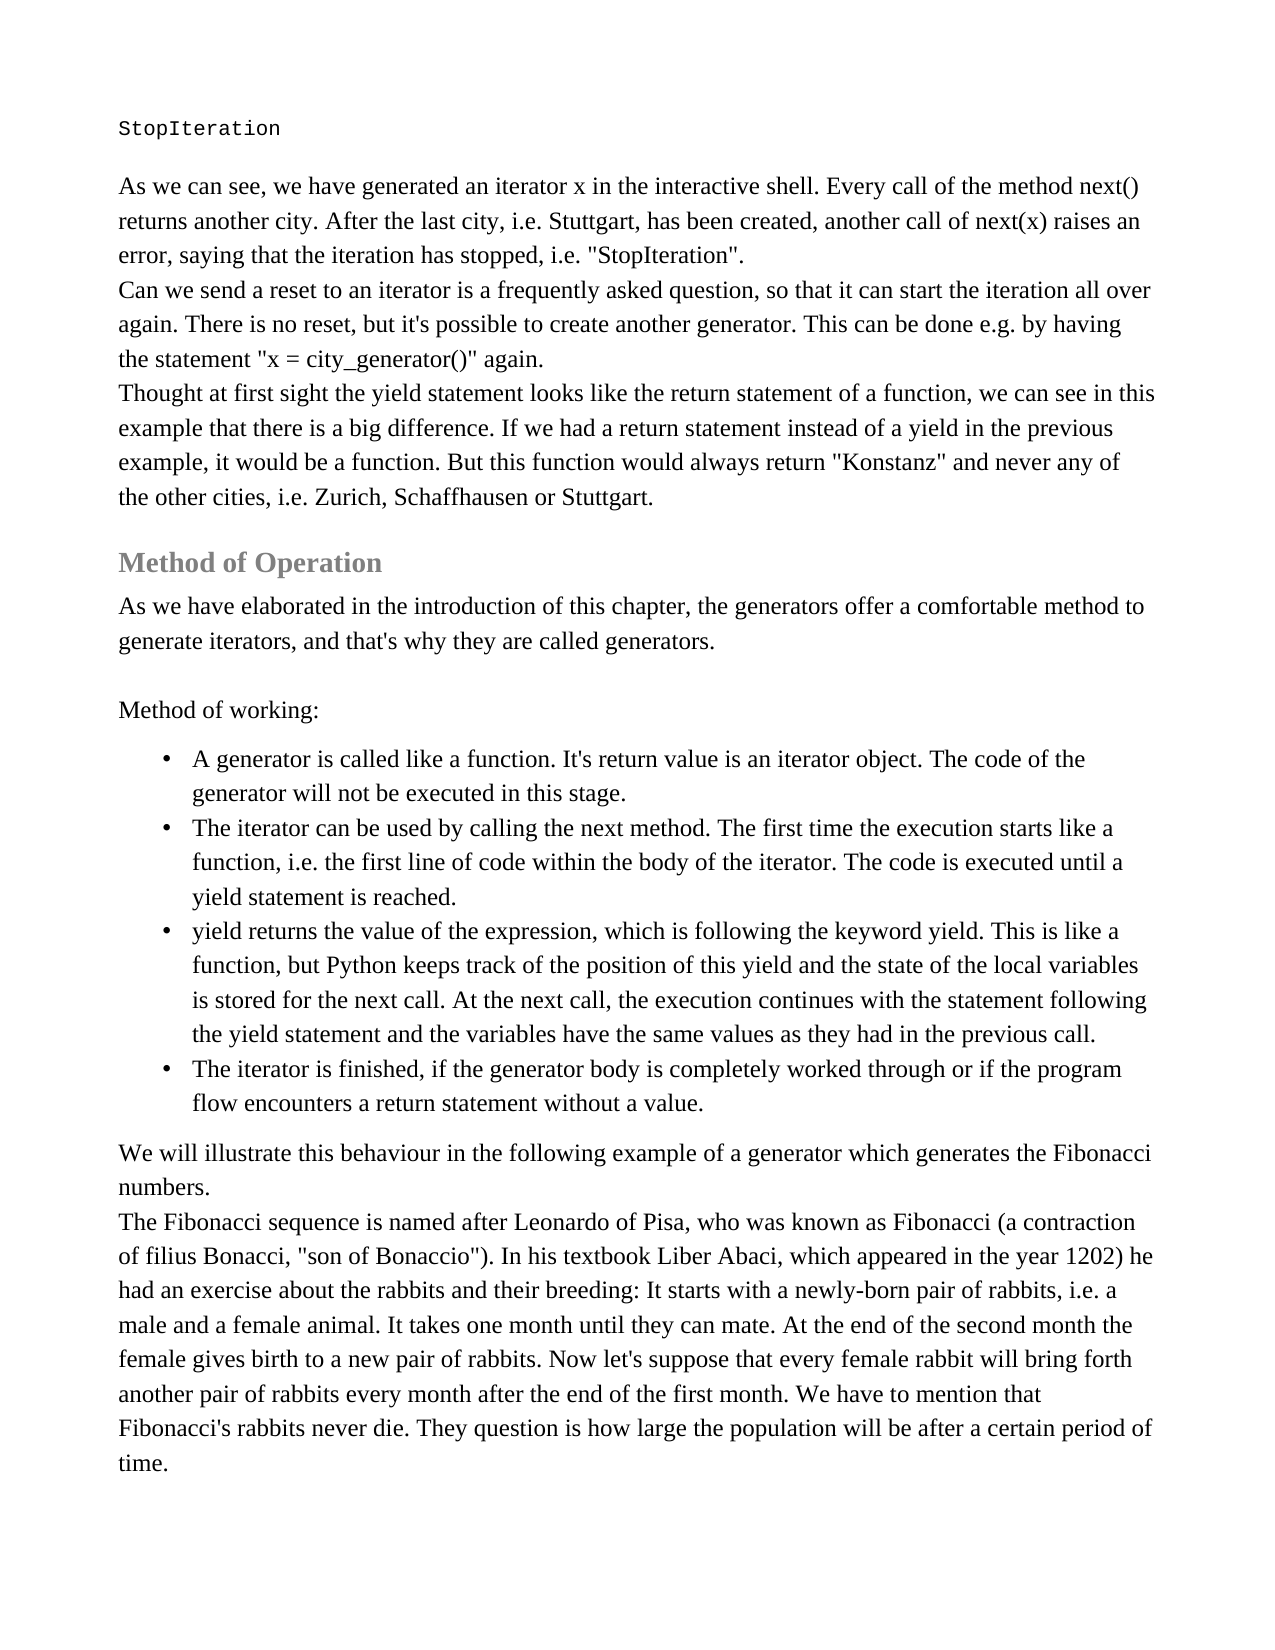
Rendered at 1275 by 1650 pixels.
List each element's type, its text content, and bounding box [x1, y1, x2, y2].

text As we have elaborated in the introduction of this chapter, the generators offer a comfortable method to generate iterators, and that's why they are called generators. Method of working: [118, 591, 1157, 723]
list A generator is called like a function. It's return value is an iterator object. The code of the generator will not be executed in this stage. [162, 744, 1157, 807]
subtitle Method of Operation [118, 545, 1157, 579]
text StopIteration [118, 118, 1157, 142]
list yield returns the value of the expression, which is following the keyword yield. This is like a function, but Python keeps track of the position of this yield and the state of the local variables is stored for the next call. At the next call, the execution continues with the statement following the yield statement and the variables have the same values as they had in the previous call. [162, 916, 1157, 1048]
text We will illustrate this behaviour in the following example of a generator which generates the Fibonacci numbers. The Fibonacci sequence is named after Leonardo of Pisa, who was known as Fibonacci (a contraction of filius Bonacci, "son of Bonaccio"). In his textbook Liber Abaci, which appeared in the year 1202) he had an exercise about the rabbits and their breeding: It starts with a newly-born pair of rabbits, i.e. a male and a female animal. It takes one month until they can mate. At the end of the second month the female gives birth to a new pair of rabbits. Now let's suppose that every female rabbit will bring forth another pair of rabbits every month after the end of the first month. We have to mention that Fibonacci's rabbits never die. They question is how large the population will be after a certain period of time. [118, 1138, 1157, 1511]
text As we can see, we have generated an iterator x in the interactive shell. Every call of the method next() returns another city. After the last city, i.e. Stuttgart, has been created, another call of next(x) raises an error, saying that the iteration has stopped, i.e. "StopIteration". Can we send a reset to an iterator is a frequently asked question, so that it can start the iteration all over again. There is no reset, but it's possible to create another generator. This can be done e.g. by having the statement "x = city_generator()" again. Thought at first sight the yield statement looks like the return statement of a function, we can see in this example that there is a big difference. If we had a return statement instead of a yield in the previous example, it would be a function. But this function would always return "Konstanz" and never any of the other cities, i.e. Zurich, Schaffhausen or Stuttgart. [118, 171, 1157, 510]
list The iterator is finished, if the generator body is completely worked through or if the program flow encounters a return statement without a value. [162, 1054, 1157, 1117]
list The iterator can be used by calling the next method. The first time the execution starts like a function, i.e. the first line of code within the body of the iterator. The code is executed until a yield statement is reached. [162, 813, 1157, 910]
